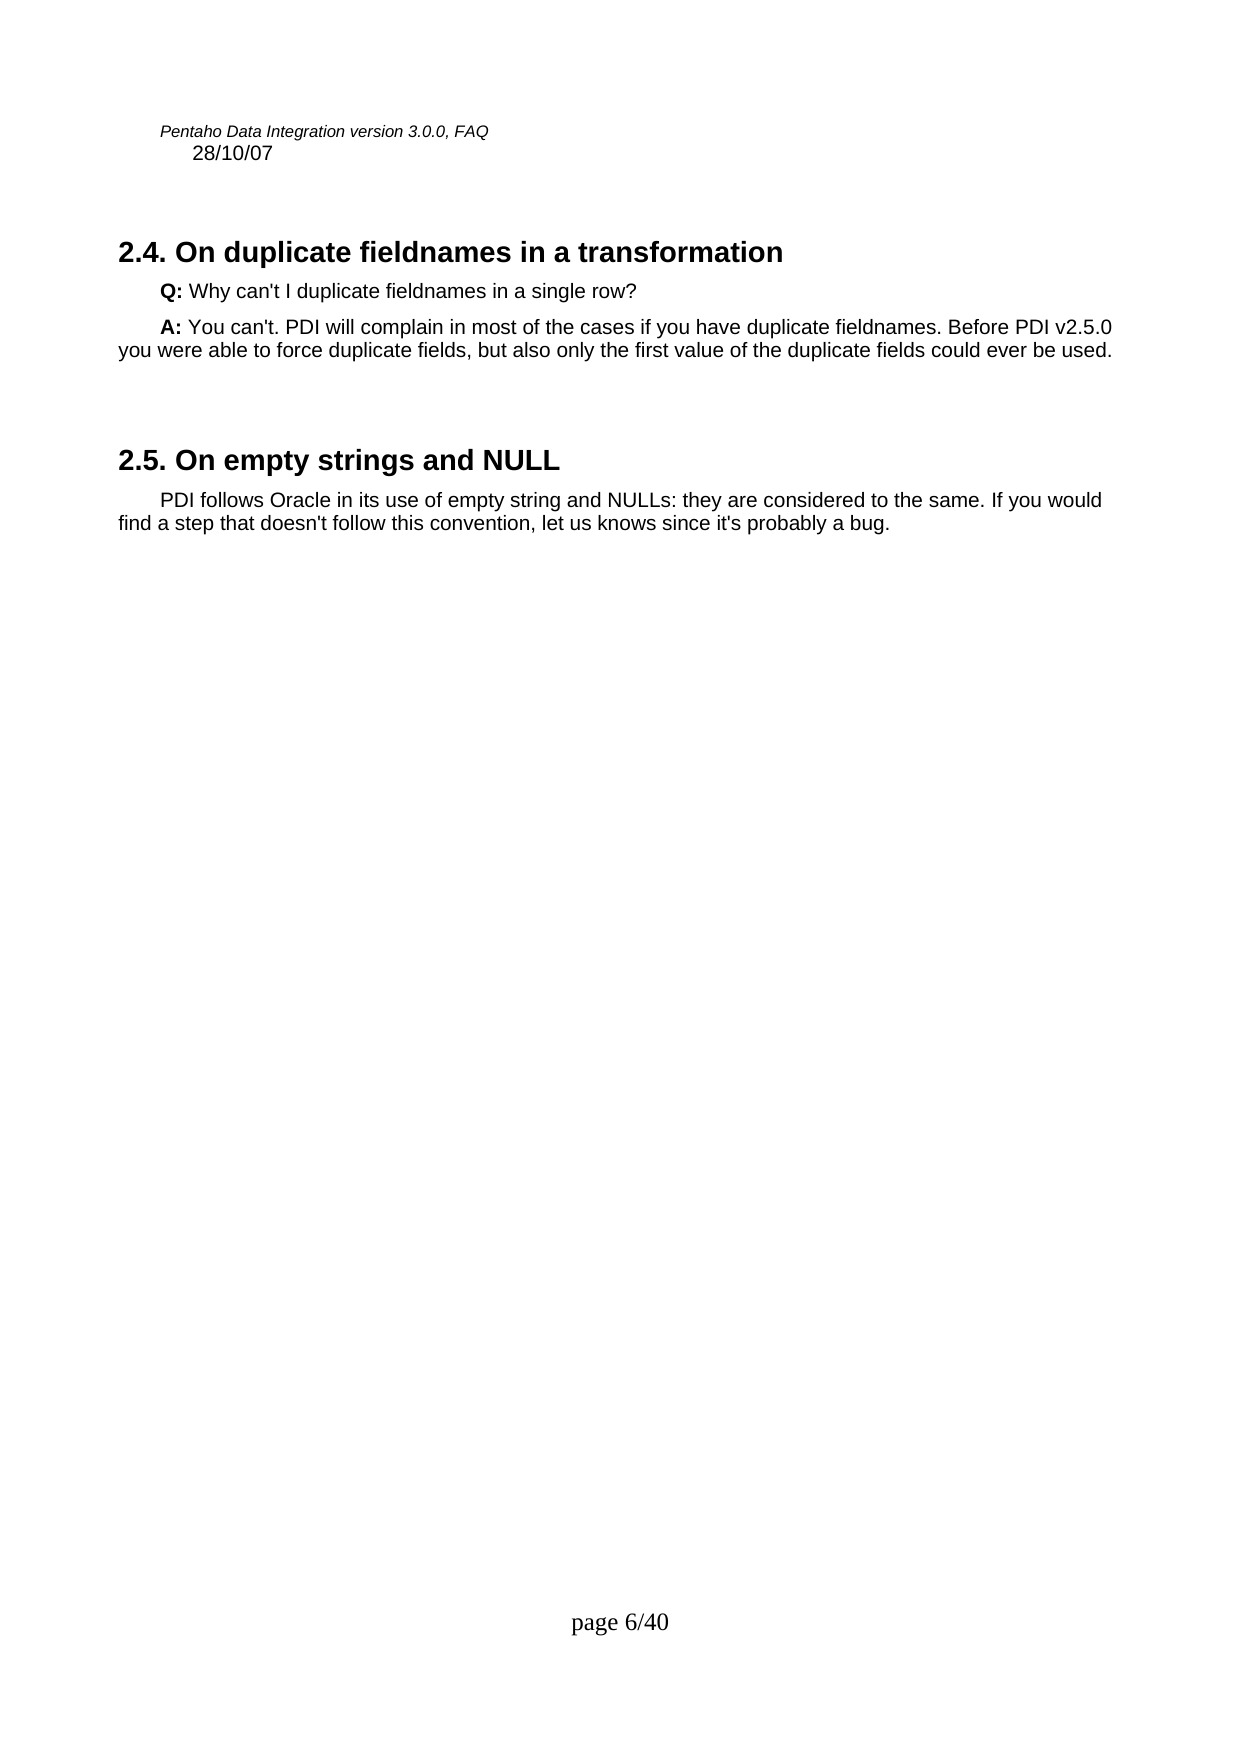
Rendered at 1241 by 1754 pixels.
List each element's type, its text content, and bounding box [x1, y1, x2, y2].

text Q: Why can't I duplicate fieldnames in a single row? [118, 280, 1122, 303]
subtitle On empty strings and NULL [118, 444, 1122, 477]
text A: You can't. PDI will complain in most of the cases if you have duplicate fieldnames. Before PDI v2.5.0 you were able to force duplicate fields, but also only the first value of the duplicate fields could ever be used. [118, 316, 1122, 362]
subtitle On duplicate fieldnames in a transformation [118, 236, 1122, 268]
text PDI follows Oracle in its use of empty string and NULLs: they are considered to the same. If you would find a step that doesn't follow this convention, let us knows since it's probably a bug. [118, 488, 1122, 535]
